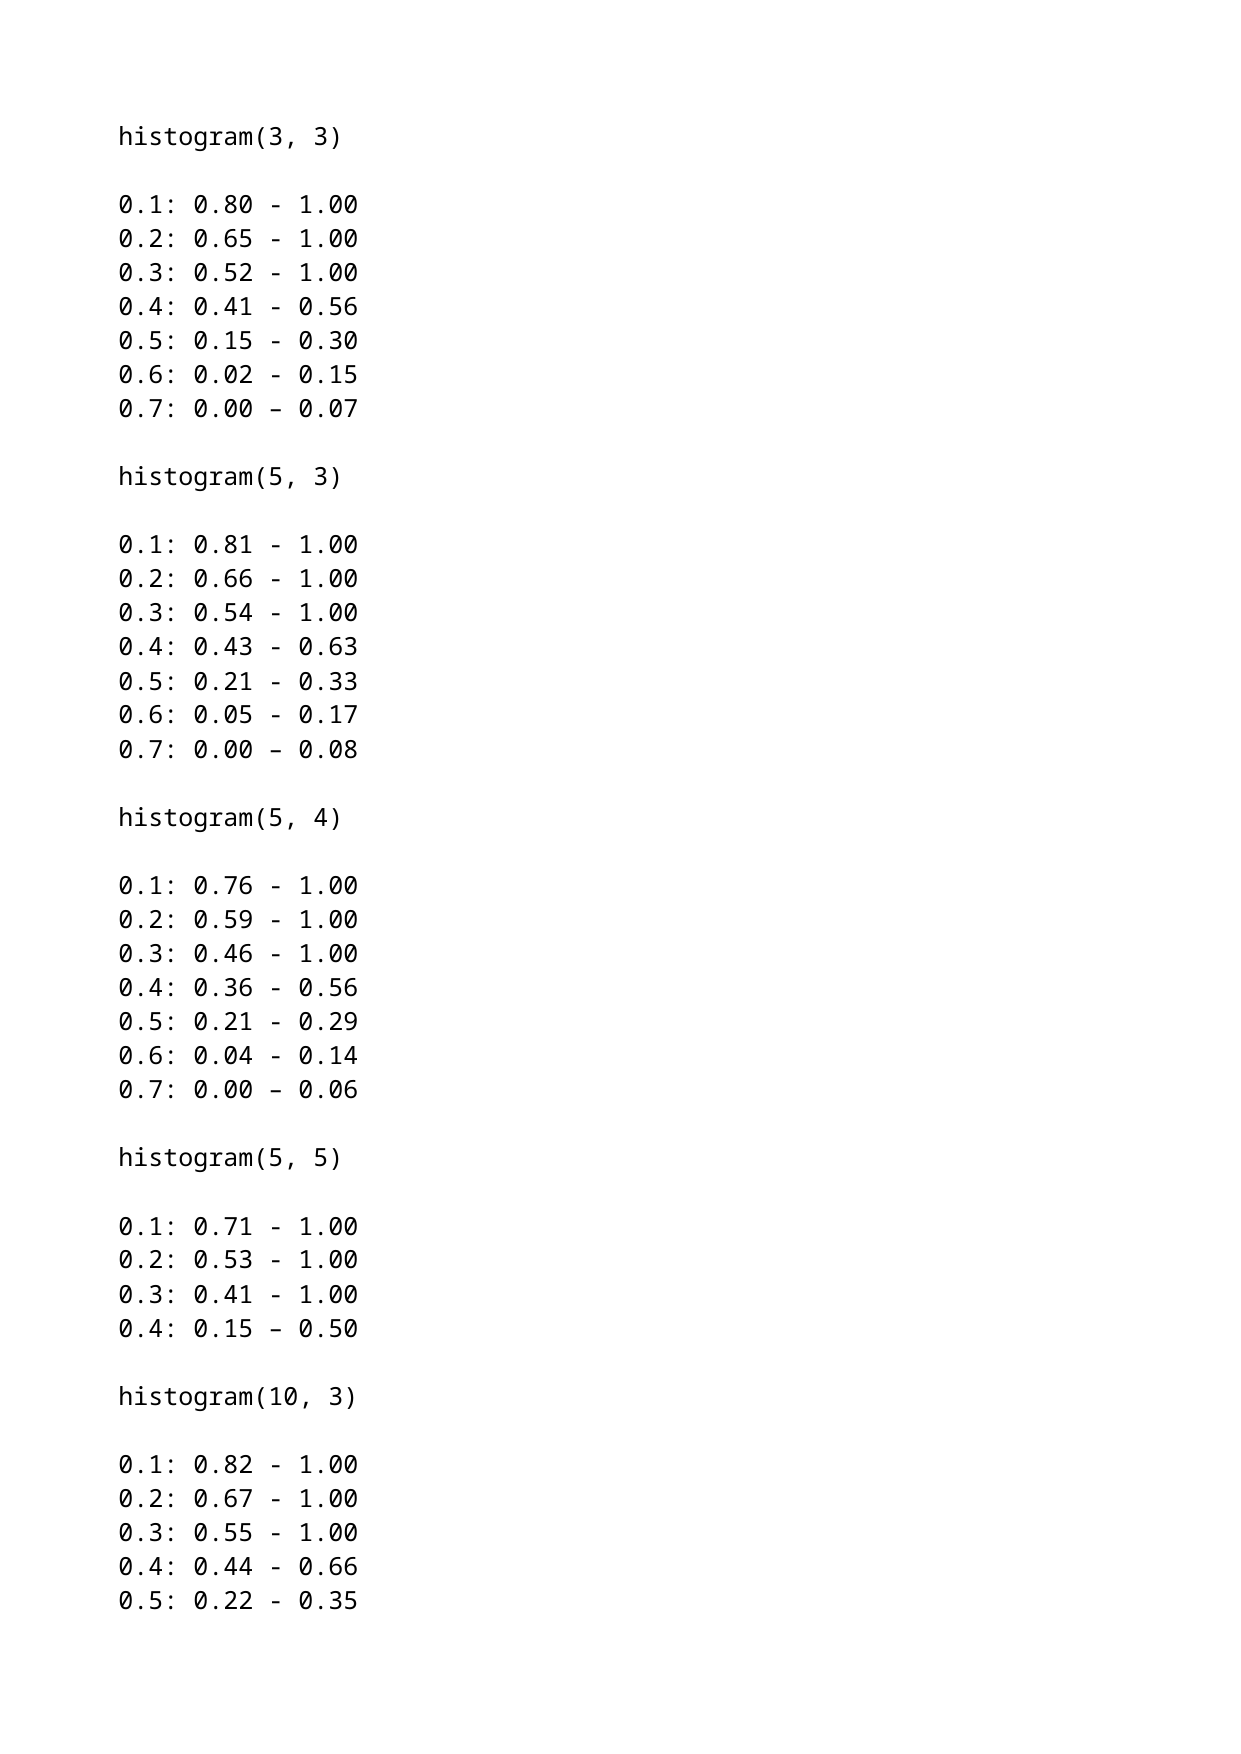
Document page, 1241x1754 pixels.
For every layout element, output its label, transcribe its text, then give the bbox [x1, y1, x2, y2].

text 0.2: 0.65 - 1.00 [118, 220, 1122, 254]
text 0.2: 0.66 - 1.00 [118, 561, 1122, 595]
text 0.5: 0.21 - 0.33 [118, 663, 1122, 697]
text 0.3: 0.46 - 1.00 [118, 936, 1122, 970]
text 0.4: 0.43 - 0.63 [118, 629, 1122, 663]
text 0.7: 0.00 – 0.07 [118, 391, 1122, 425]
text histogram(10, 3) [118, 1378, 1122, 1412]
text 0.2: 0.53 - 1.00 [118, 1242, 1122, 1276]
text 0.4: 0.44 - 0.66 [118, 1549, 1122, 1583]
text 0.3: 0.55 - 1.00 [118, 1515, 1122, 1549]
text 0.1: 0.80 - 1.00 [118, 186, 1122, 220]
text 0.6: 0.05 - 0.17 [118, 697, 1122, 731]
text 0.1: 0.82 - 1.00 [118, 1447, 1122, 1481]
text histogram(5, 3) [118, 459, 1122, 493]
text 0.5: 0.22 - 0.35 [118, 1583, 1122, 1617]
text 0.6: 0.02 - 0.15 [118, 357, 1122, 391]
text 0.5: 0.15 - 0.30 [118, 322, 1122, 357]
text histogram(5, 5) [118, 1140, 1122, 1174]
text 0.2: 0.59 - 1.00 [118, 902, 1122, 936]
text histogram(5, 4) [118, 799, 1122, 833]
text 0.6: 0.04 - 0.14 [118, 1038, 1122, 1072]
text 0.2: 0.67 - 1.00 [118, 1481, 1122, 1515]
text 0.1: 0.71 - 1.00 [118, 1208, 1122, 1242]
text 0.1: 0.76 - 1.00 [118, 867, 1122, 902]
text 0.4: 0.36 - 0.56 [118, 970, 1122, 1004]
text histogram(3, 3) [118, 118, 1122, 152]
text 0.5: 0.21 - 0.29 [118, 1004, 1122, 1038]
text 0.4: 0.15 – 0.50 [118, 1310, 1122, 1344]
text 0.3: 0.54 - 1.00 [118, 595, 1122, 629]
text 0.4: 0.41 - 0.56 [118, 288, 1122, 322]
text 0.7: 0.00 – 0.06 [118, 1072, 1122, 1106]
text 0.7: 0.00 – 0.08 [118, 731, 1122, 765]
text 0.1: 0.81 - 1.00 [118, 527, 1122, 561]
text 0.3: 0.52 - 1.00 [118, 254, 1122, 288]
text 0.3: 0.41 - 1.00 [118, 1276, 1122, 1310]
